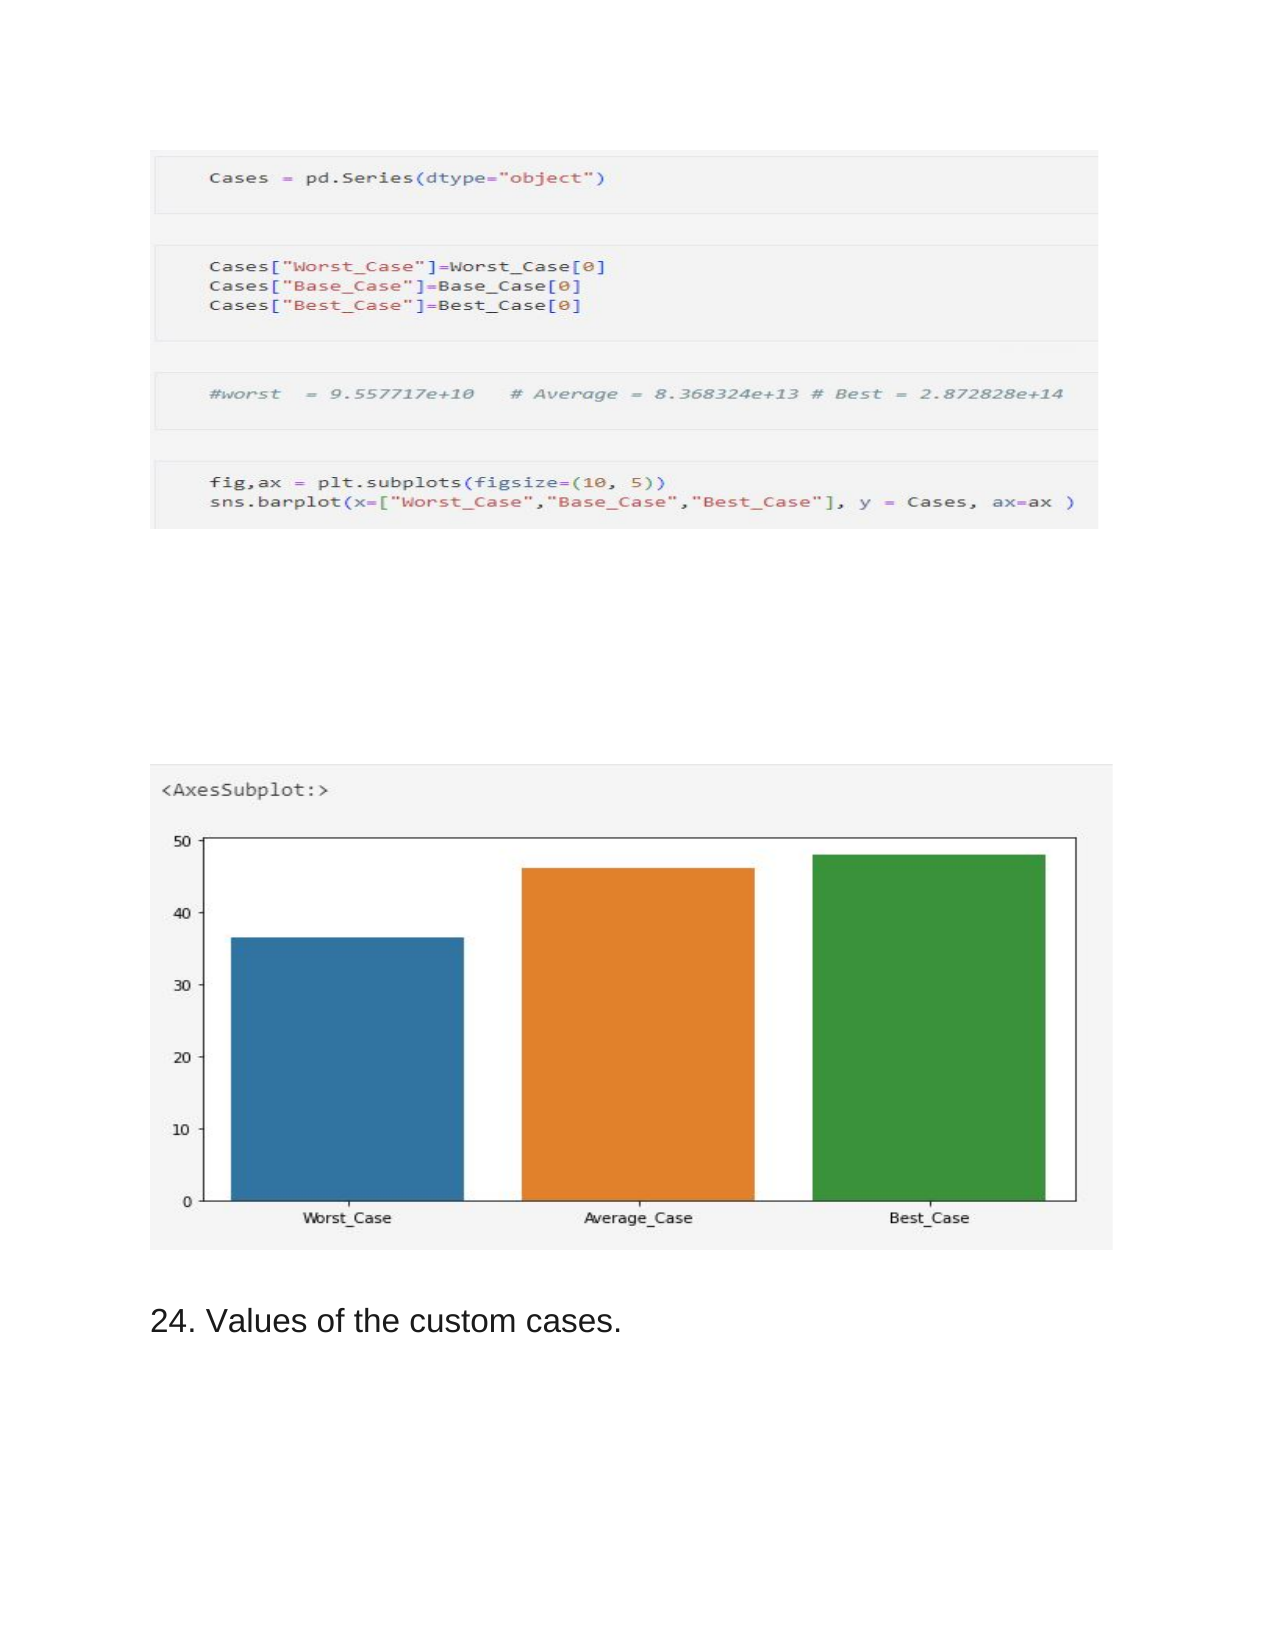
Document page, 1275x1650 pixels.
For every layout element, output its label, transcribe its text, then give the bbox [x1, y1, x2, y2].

text [1099, 150, 1125, 529]
text 24. Values of the custom cases. [150, 1301, 1125, 1339]
picture [150, 764, 1113, 1250]
picture [150, 150, 1099, 529]
